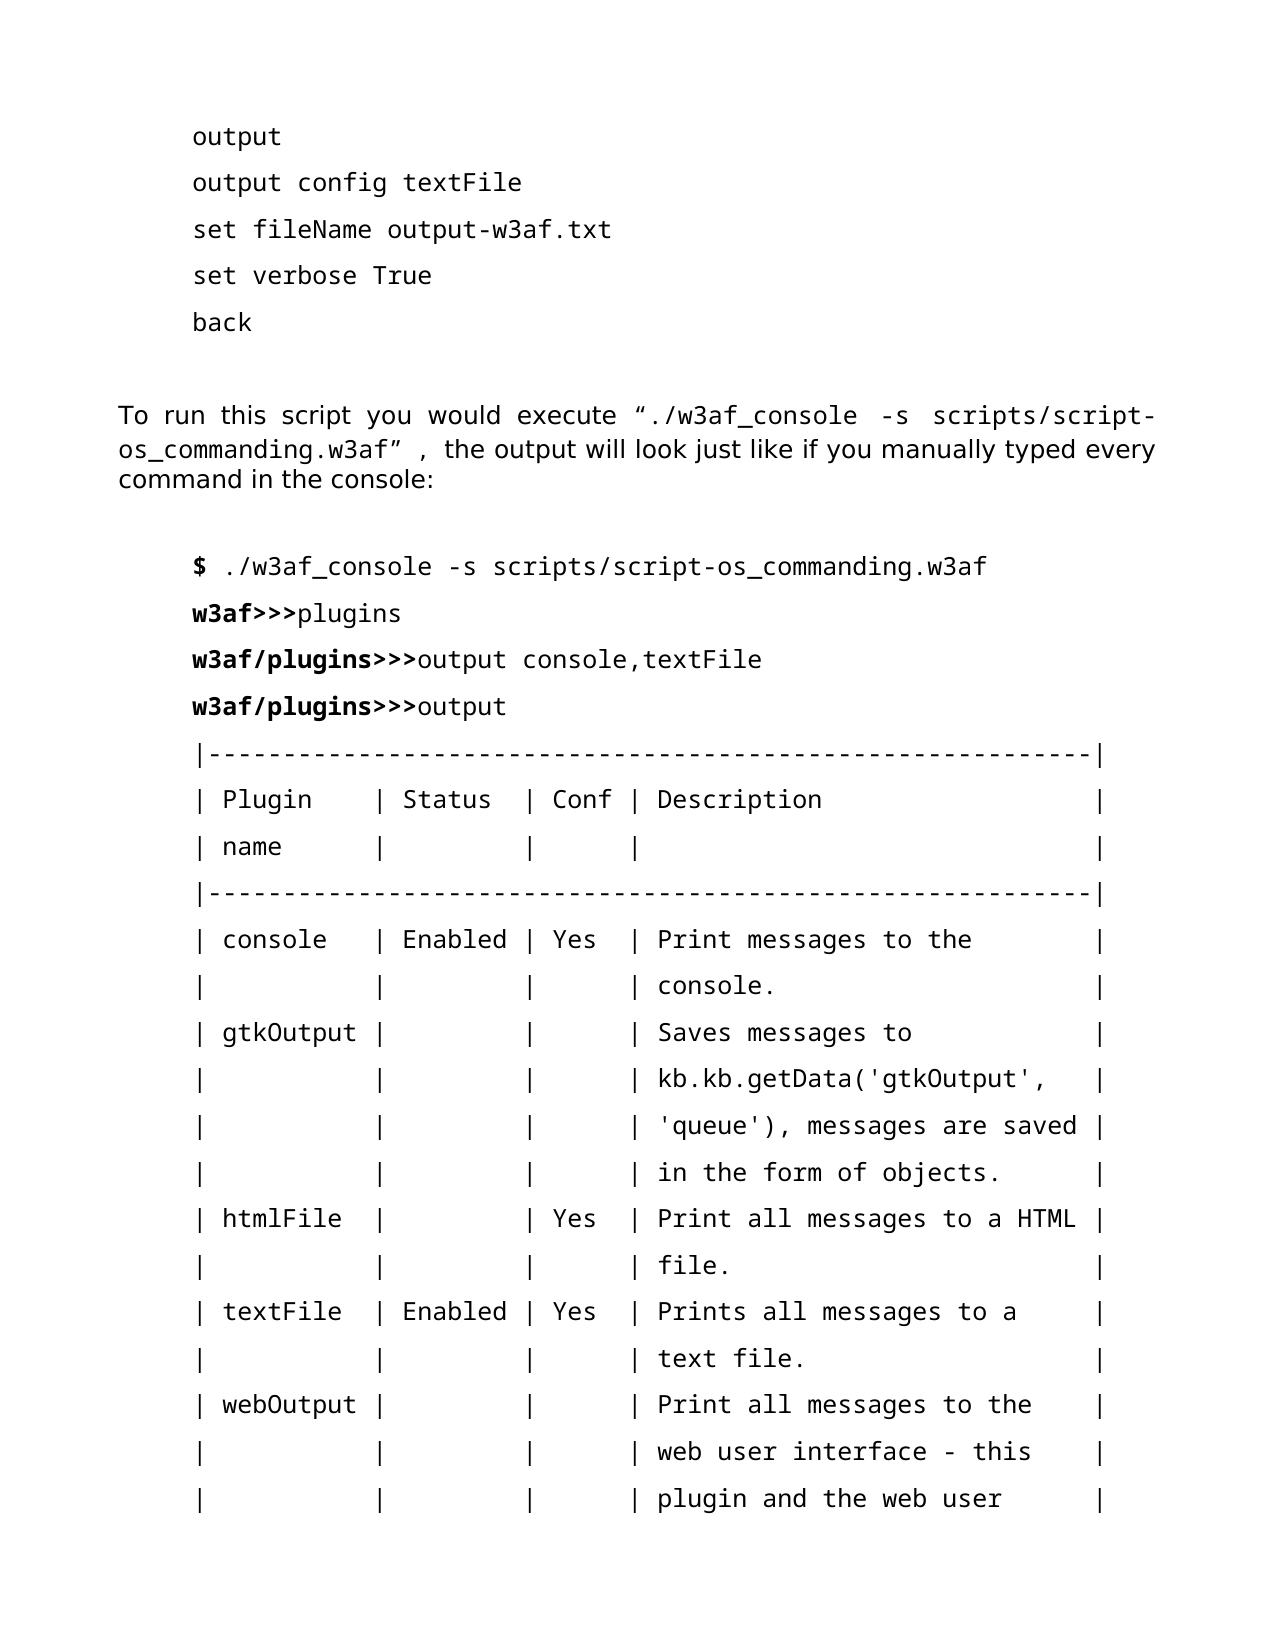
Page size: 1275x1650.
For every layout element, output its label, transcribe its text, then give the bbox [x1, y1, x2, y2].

text set verbose True [192, 258, 1157, 292]
text back [192, 304, 1157, 338]
text | | | | web user interface - this | [192, 1434, 1157, 1468]
text |-----------------------------------------------------------| [192, 735, 1157, 769]
text | name | | | | [192, 828, 1157, 862]
text w3af/plugins>>>output [192, 689, 1157, 723]
text | Plugin | Status | Conf | Description | [192, 782, 1157, 816]
text w3af>>>plugins [192, 596, 1157, 629]
text $ ./w3af_console -s scripts/script-os_commanding.w3af [192, 549, 1157, 583]
text | | | | file. | [192, 1247, 1157, 1281]
text w3af/plugins>>>output console,textFile [192, 642, 1157, 676]
text | | | | text file. | [192, 1341, 1157, 1374]
text | | | | console. | [192, 968, 1157, 1002]
text To run this script you would execute “./w3af_console -s scripts/script-os_commanding.w3af” , the output will look just like if you manually typed every command in the console: [118, 397, 1157, 495]
text | console | Enabled | Yes | Print messages to the | [192, 921, 1157, 956]
text | | | | plugin and the web user | [192, 1480, 1157, 1514]
text | htmlFile | | Yes | Print all messages to a HTML | [192, 1201, 1157, 1235]
text |-----------------------------------------------------------| [192, 875, 1157, 909]
text | | | | 'queue'), messages are saved | [192, 1108, 1157, 1142]
text | gtkOutput | | | Saves messages to | [192, 1014, 1157, 1049]
text | | | | kb.kb.getData('gtkOutput', | [192, 1061, 1157, 1095]
text output [192, 118, 1157, 152]
text | textFile | Enabled | Yes | Prints all messages to a | [192, 1294, 1157, 1328]
text | | | | in the form of objects. | [192, 1154, 1157, 1188]
text set fileName output-w3af.txt [192, 211, 1157, 245]
text | webOutput | | | Print all messages to the | [192, 1387, 1157, 1421]
text output config textFile [192, 165, 1157, 199]
